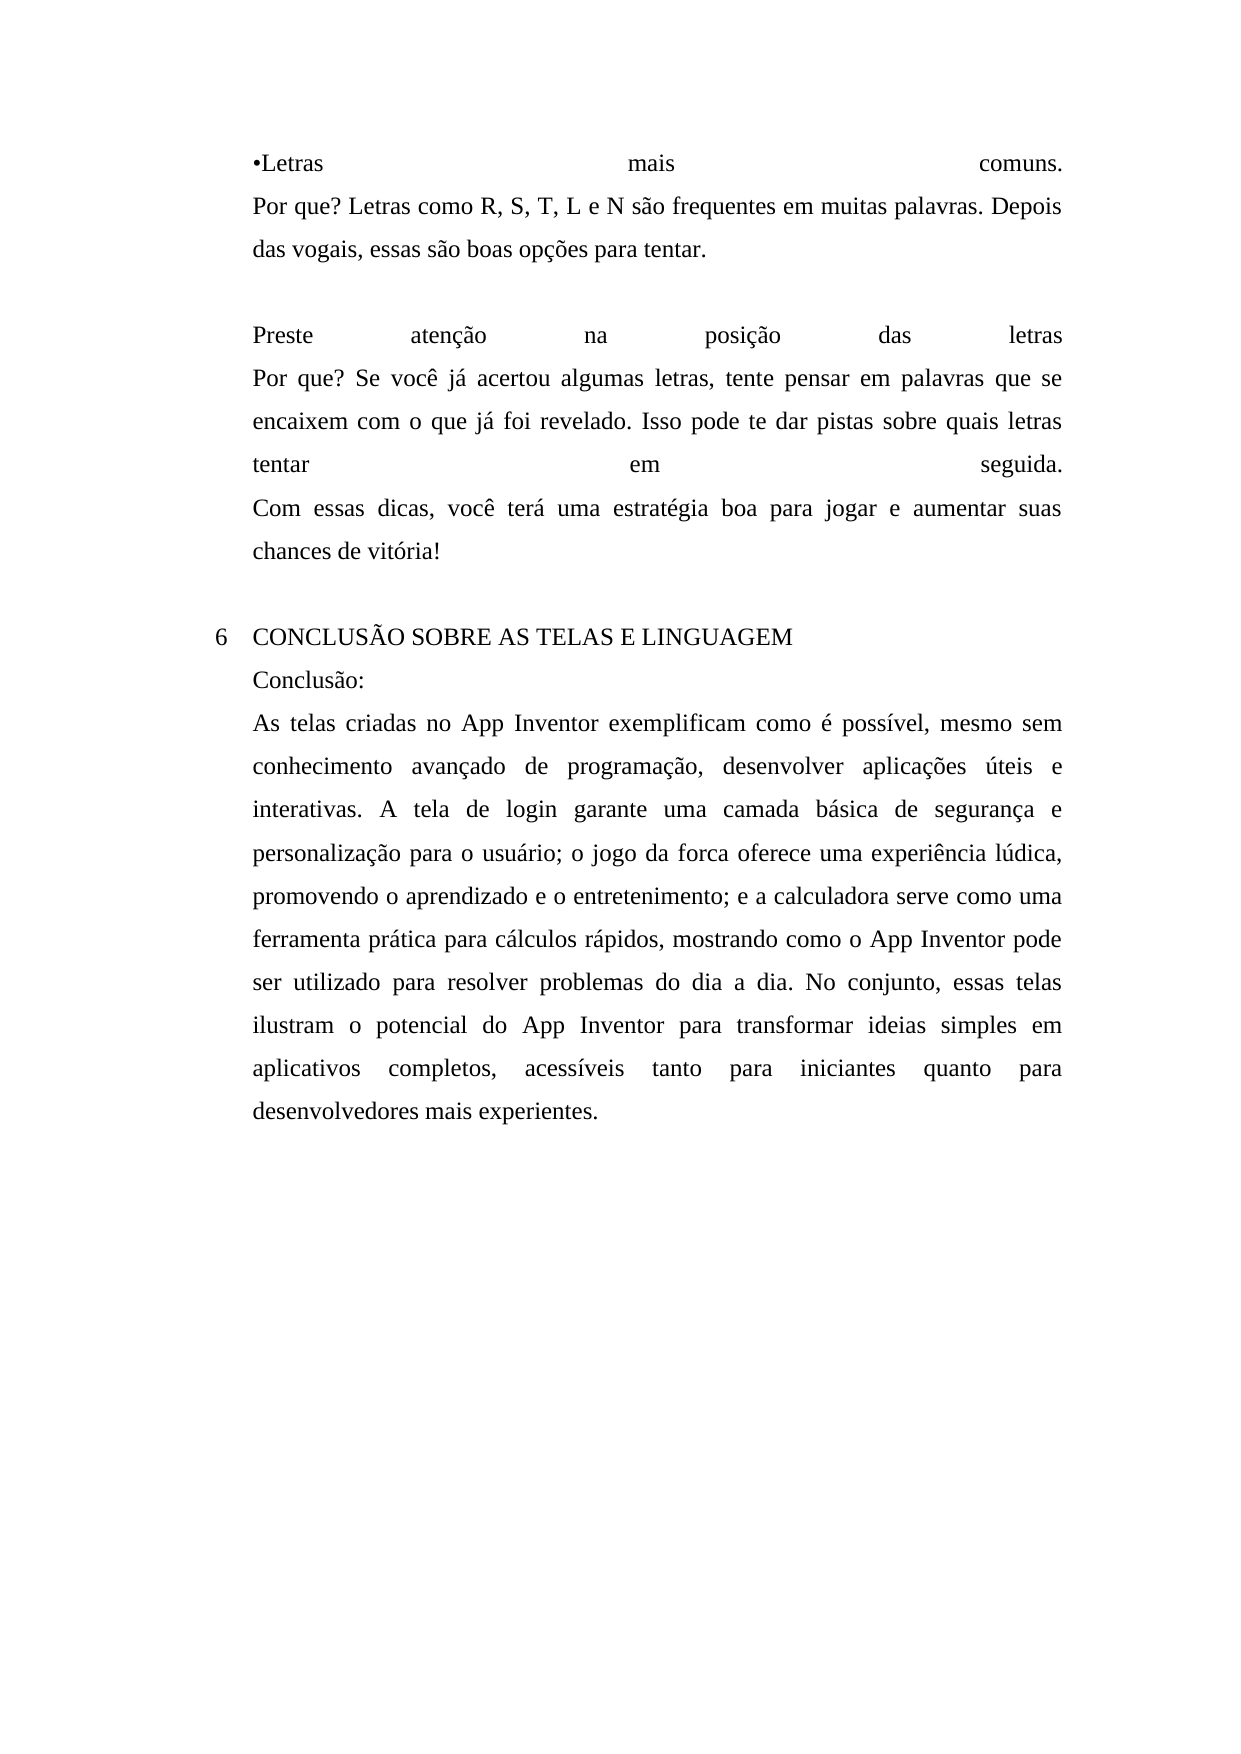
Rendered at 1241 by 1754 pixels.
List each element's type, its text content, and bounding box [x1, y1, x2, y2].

list •Letras mais comuns. Por que? Letras como R, S, T, L e N são frequentes em muitas palavras. Depois das vogais, essas são boas opções para tentar. [215, 148, 1063, 263]
list Conclusão: As telas criadas no App Inventor exemplificam como é possível, mesmo sem conhecimento avançado de programação, desenvolver aplicações úteis e interativas. A tela de login garante uma camada básica de segurança e personalização para o usuário; o jogo da forca oferece uma experiência lúdica, promovendo o aprendizado e o entretenimento; e a calculadora serve como uma ferramenta prática para cálculos rápidos, mostrando como o App Inventor pode ser utilizado para resolver problemas do dia a dia. No conjunto, essas telas ilustram o potencial do App Inventor para transformar ideias simples em aplicativos completos, acessíveis tanto para iniciantes quanto para desenvolvedores mais experientes. [215, 665, 1063, 1125]
list Preste atenção na posição das letras Por que? Se você já acertou algumas letras, tente pensar em palavras que se encaixem com o que já foi revelado. Isso pode te dar pistas sobre quais letras tentar em seguida. Com essas dicas, você terá uma estratégia boa para jogar e aumentar suas chances de vitória! [215, 277, 1063, 564]
list CONCLUSÃO SOBRE AS TELAS E LINGUAGEM [215, 622, 1063, 651]
